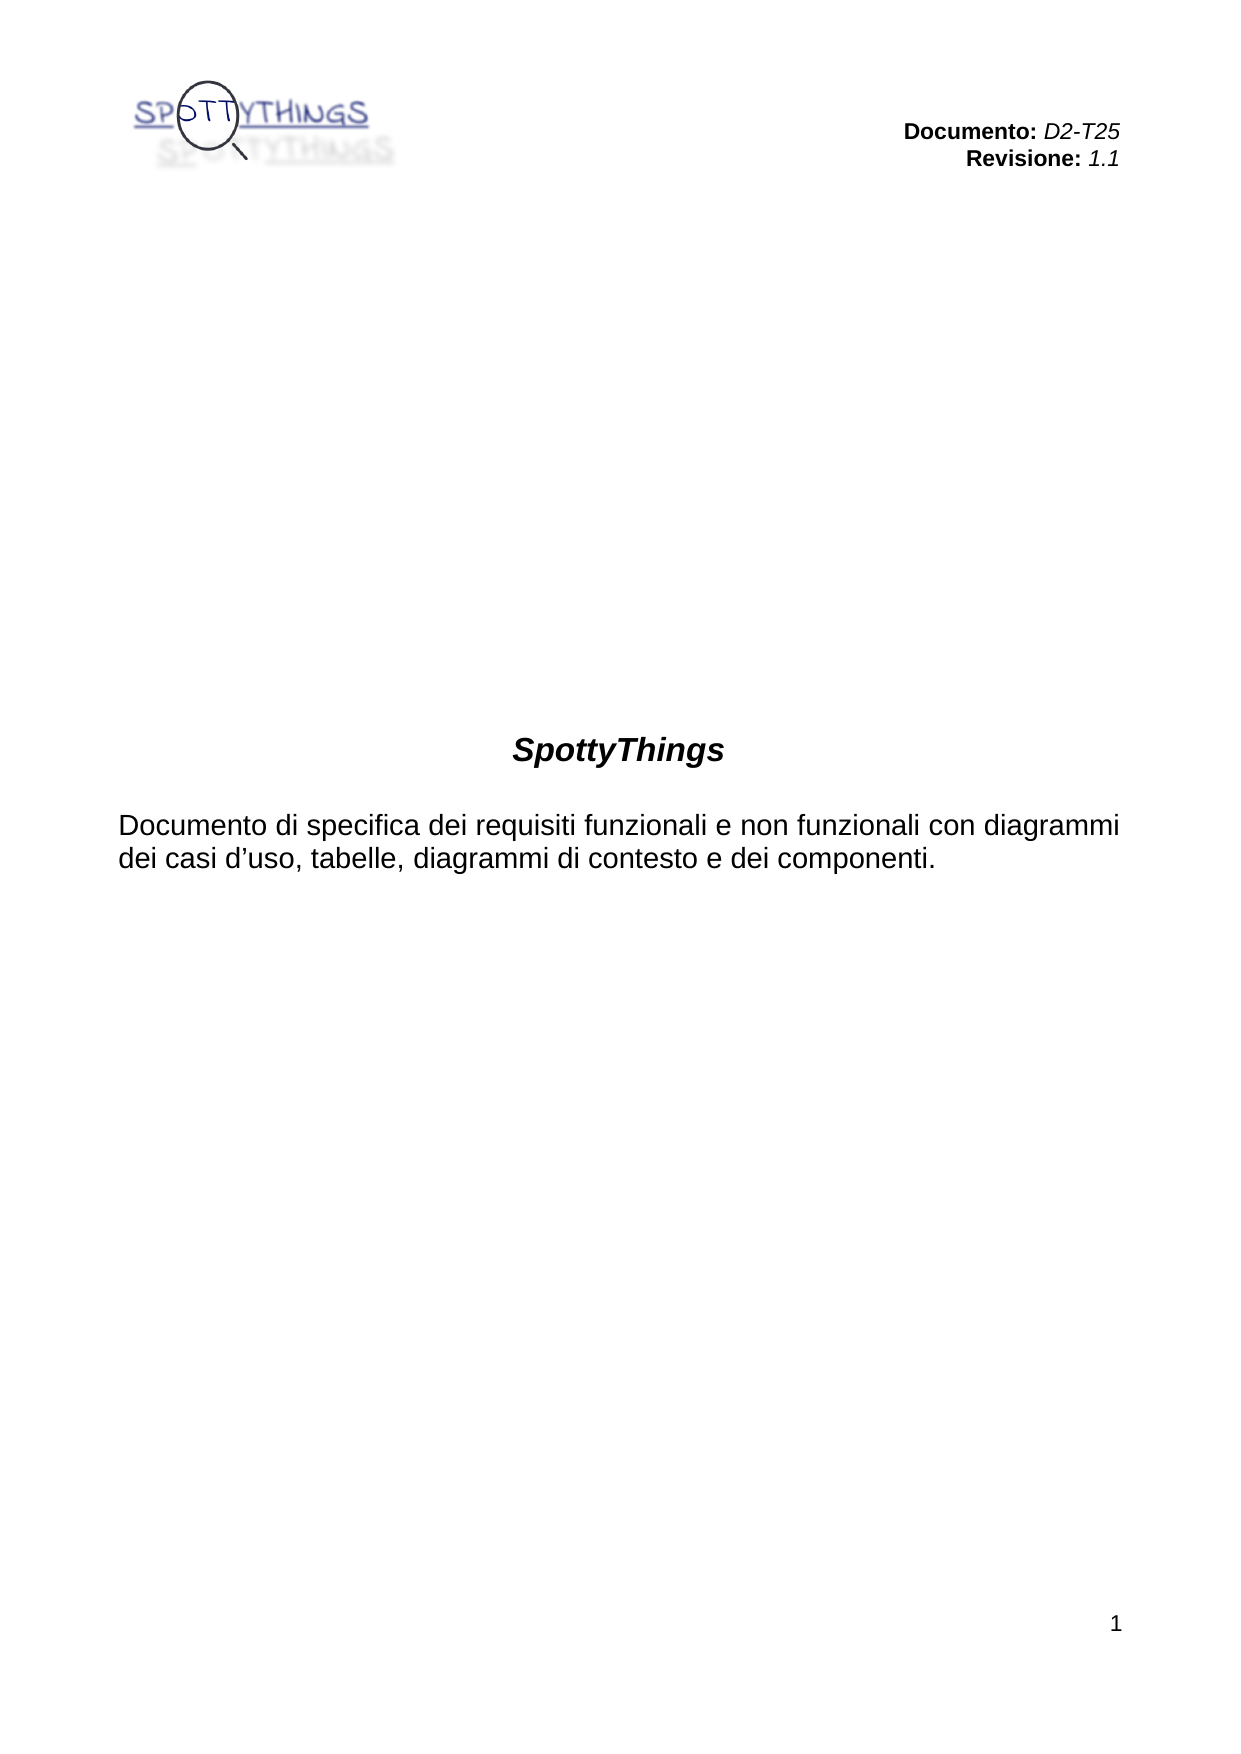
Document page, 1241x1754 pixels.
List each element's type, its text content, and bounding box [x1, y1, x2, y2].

text SpottyThings [118, 730, 1122, 769]
text Documento di specifica dei requisiti funzionali e non funzionali con diagrammi dei casi d’uso, tabelle, diagrammi di contesto e dei componenti. [118, 808, 1122, 875]
picture [123, 73, 399, 187]
